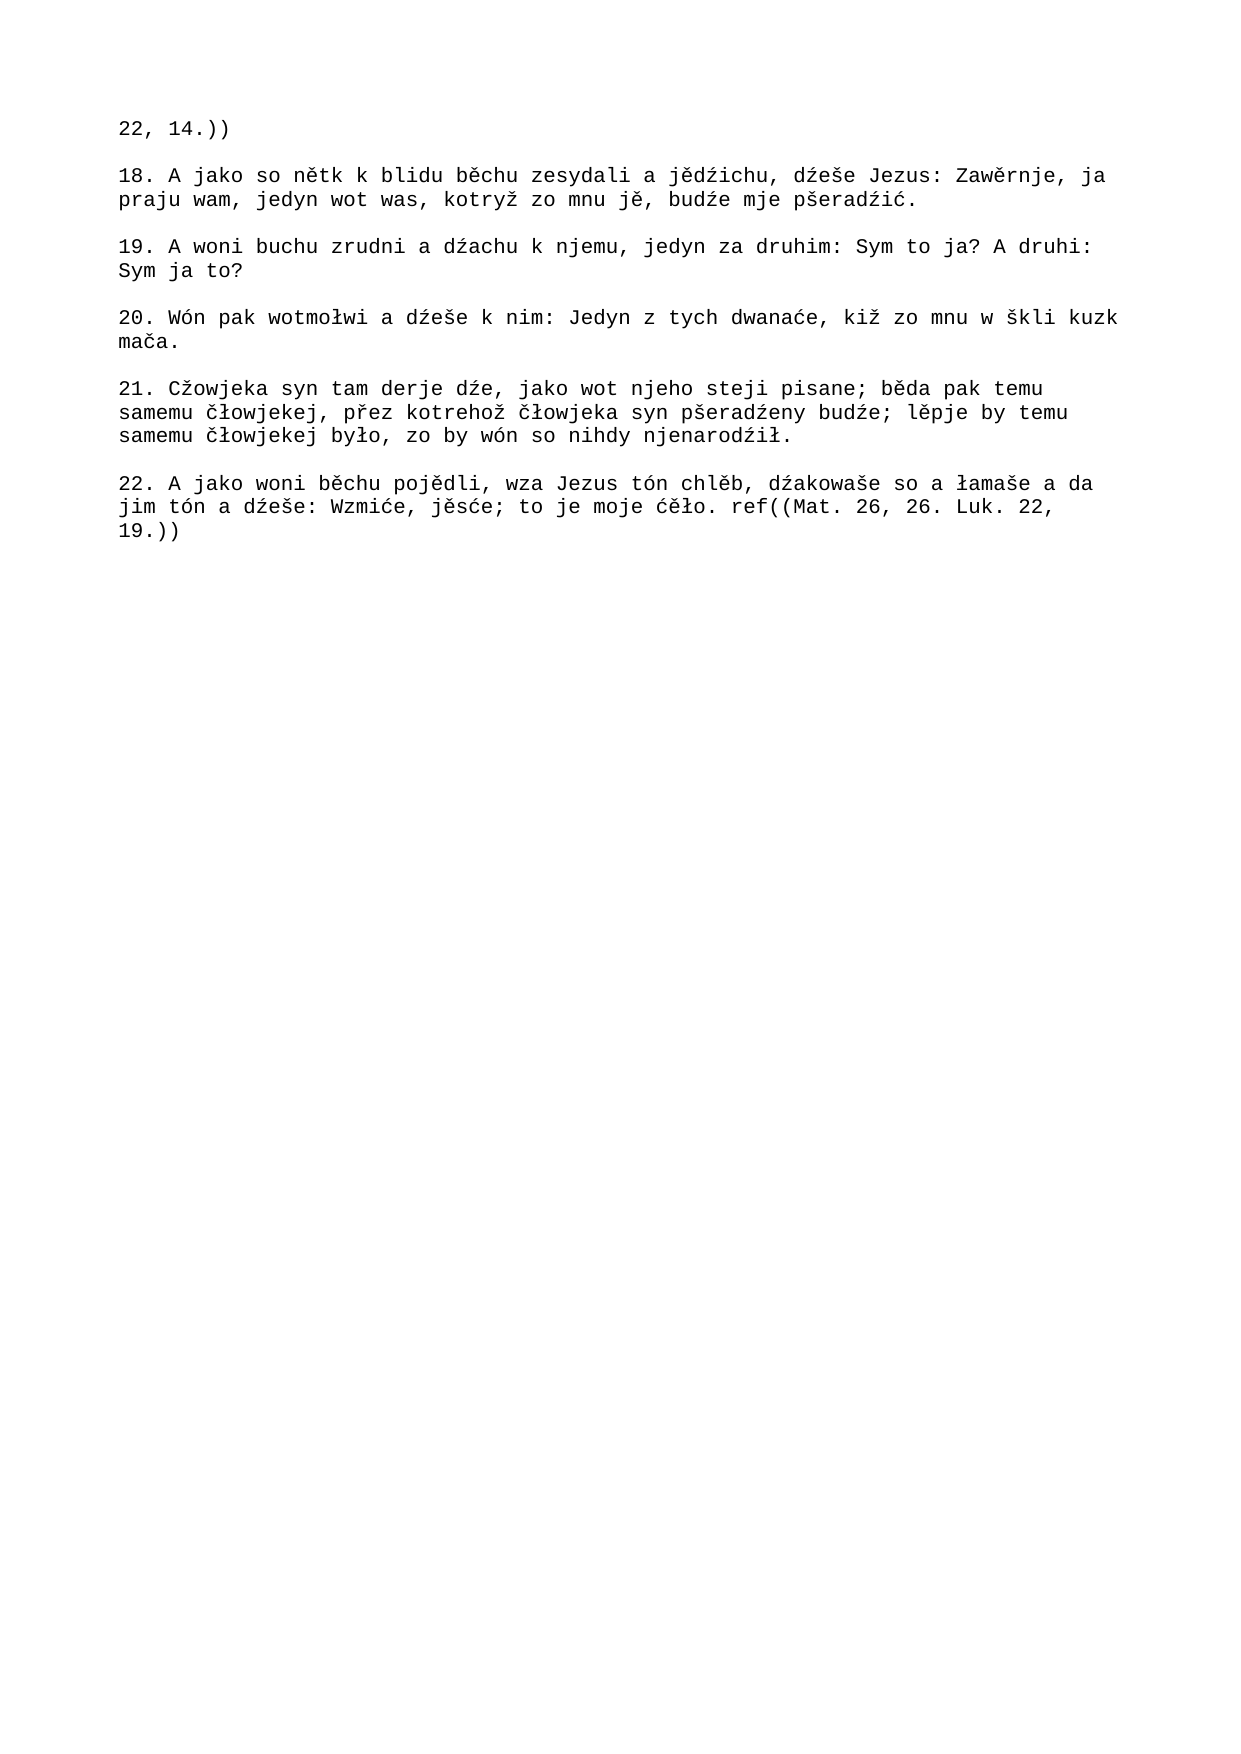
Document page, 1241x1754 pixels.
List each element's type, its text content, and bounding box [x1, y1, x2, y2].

text 22, 14.)) [118, 118, 1122, 142]
text 18. A jako so nětk k blidu běchu zesydali a jědźichu, dźeše Jezus: Zawěrnje, ja praju wam, jedyn wot was, kotryž zo mnu jě, budźe mje pšeradźić. [118, 165, 1122, 213]
text 20. Wón pak wotmołwi a dźeše k nim: Jedyn z tych dwanaće, kiž zo mnu w škli kuzk mača. [118, 307, 1122, 354]
text 22. A jako woni běchu pojědli, wza Jezus tón chlěb, dźakowaše so a łamaše a da jim tón a dźeše: Wzmiće, jěsće; to je moje ćěło. ref((Mat. 26, 26. Luk. 22, 19.)) [118, 473, 1122, 544]
text 19. A woni buchu zrudni a dźachu k njemu, jedyn za druhim: Sym to ja? A druhi: Sym ja to? [118, 236, 1122, 284]
text 21. Cžowjeka syn tam derje dźe, jako wot njeho steji pisane; běda pak temu samemu čłowjekej, přez kotrehož čłowjeka syn pšeradźeny budźe; lěpje by temu samemu čłowjekej było, zo by wón so nihdy njenarodźił. [118, 378, 1122, 449]
